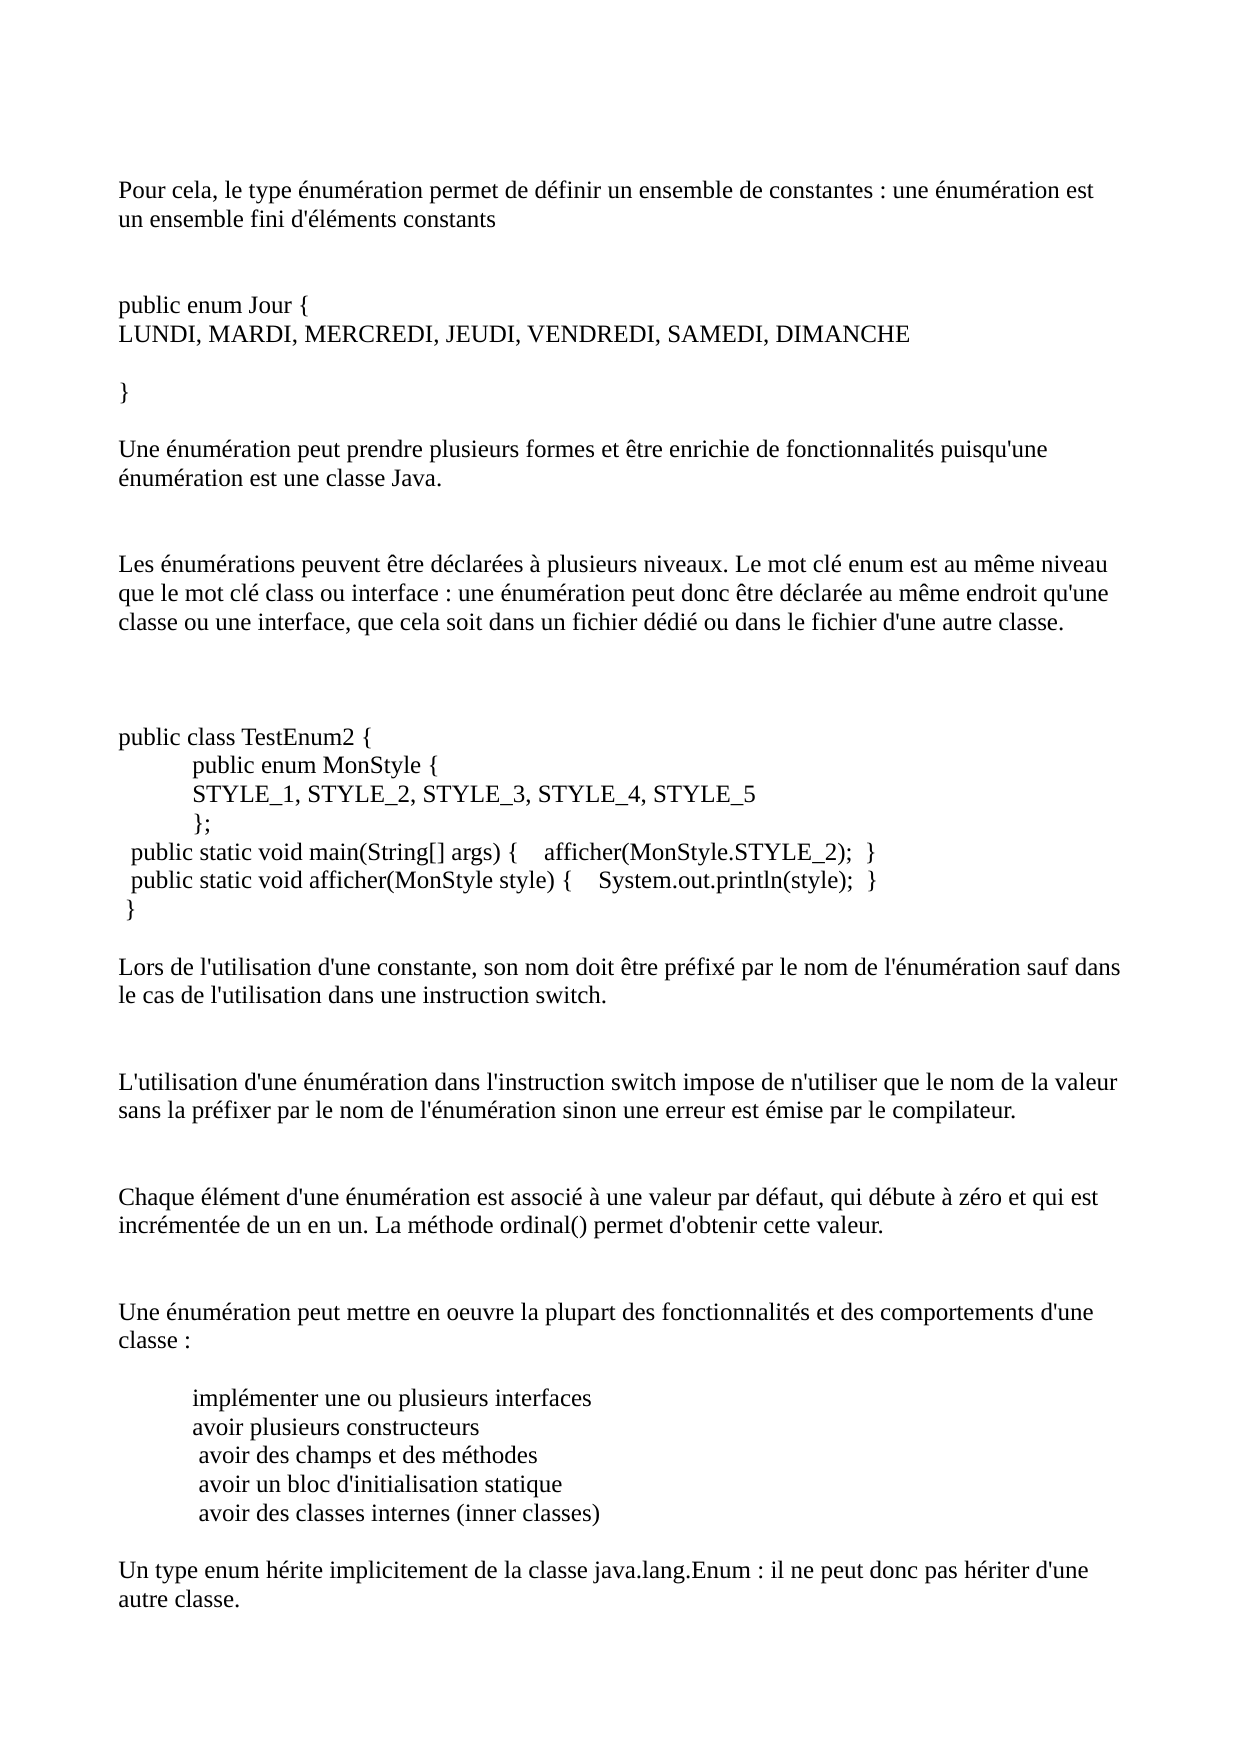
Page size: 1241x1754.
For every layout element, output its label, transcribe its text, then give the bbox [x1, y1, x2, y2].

text avoir plusieurs constructeurs [118, 1412, 1122, 1441]
text public static void afficher(MonStyle style) { System.out.println(style); } [118, 866, 1122, 894]
text public enum MonStyle { [118, 751, 1122, 779]
text Pour cela, le type énumération permet de définir un ensemble de constantes : une énumération est un ensemble fini d'éléments constants [118, 176, 1122, 233]
text avoir des classes internes (inner classes) [118, 1498, 1122, 1527]
text }; [118, 808, 1122, 837]
text public class TestEnum2 { [118, 722, 1122, 751]
text avoir un bloc d'initialisation statique [118, 1469, 1122, 1498]
text L'utilisation d'une énumération dans l'instruction switch impose de n'utiliser que le nom de la valeur sans la préfixer par le nom de l'énumération sinon une erreur est émise par le compilateur. [118, 1067, 1122, 1124]
text Lors de l'utilisation d'une constante, son nom doit être préfixé par le nom de l'énumération sauf dans le cas de l'utilisation dans une instruction switch. [118, 952, 1122, 1009]
text } [118, 894, 1122, 923]
text } [118, 377, 1122, 406]
text STYLE_1, STYLE_2, STYLE_3, STYLE_4, STYLE_5 [118, 779, 1122, 808]
text avoir des champs et des méthodes [118, 1441, 1122, 1469]
text Un type enum hérite implicitement de la classe java.lang.Enum : il ne peut donc pas hériter d'une autre classe. [118, 1556, 1122, 1613]
text Une énumération peut mettre en oeuvre la plupart des fonctionnalités et des comportements d'une classe : [118, 1297, 1122, 1354]
text Chaque élément d'une énumération est associé à une valeur par défaut, qui débute à zéro et qui est incrémentée de un en un. La méthode ordinal() permet d'obtenir cette valeur. [118, 1182, 1122, 1239]
text public static void main(String[] args) { afficher(MonStyle.STYLE_2); } [118, 837, 1122, 866]
text public enum Jour { [118, 291, 1122, 319]
text Les énumérations peuvent être déclarées à plusieurs niveaux. Le mot clé enum est au même niveau que le mot clé class ou interface : une énumération peut donc être déclarée au même endroit qu'une classe ou une interface, que cela soit dans un fichier dédié ou dans le fichier d'une autre classe. [118, 549, 1122, 636]
text Une énumération peut prendre plusieurs formes et être enrichie de fonctionnalités puisqu'une énumération est une classe Java. [118, 434, 1122, 492]
text LUNDI, MARDI, MERCREDI, JEUDI, VENDREDI, SAMEDI, DIMANCHE [118, 319, 1122, 348]
text implémenter une ou plusieurs interfaces [118, 1383, 1122, 1412]
